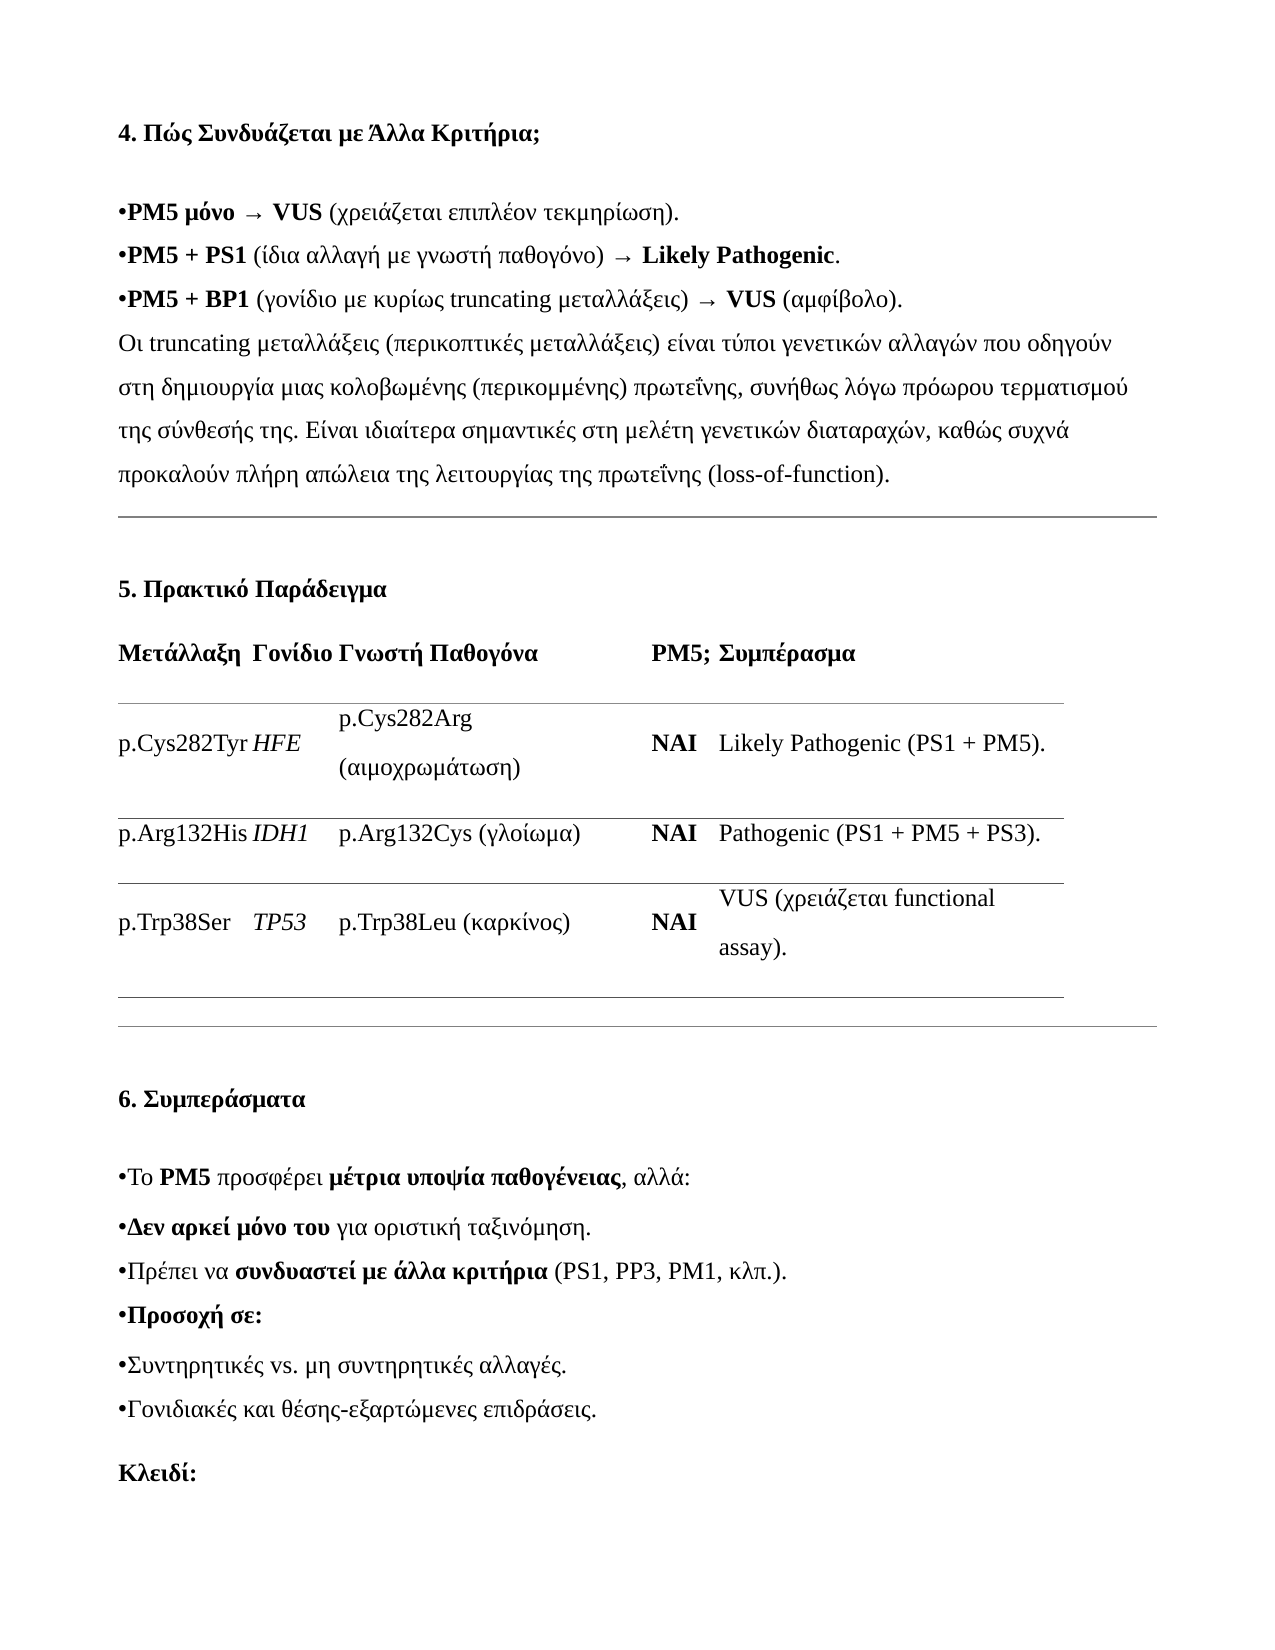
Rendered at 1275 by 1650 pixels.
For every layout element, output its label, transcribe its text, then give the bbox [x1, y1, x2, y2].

table_header PM5; [651, 638, 718, 703]
table_cell p.Cys282Arg (αιμοχρωμάτωση) [339, 704, 651, 817]
table_cell ΝΑΙ [651, 819, 718, 883]
table_cell VUS (χρειάζεται functional assay). [719, 884, 1064, 997]
table_cell IDH1 [252, 819, 339, 883]
list Προσοχή σε: [118, 1285, 1157, 1329]
table_cell p.Trp38Leu (καρκίνος) [339, 884, 651, 997]
table_cell TP53 [252, 884, 339, 997]
list Πρέπει να συνδυαστεί με άλλα κριτήρια (PS1, PP3, PM1, κλπ.). [118, 1241, 1157, 1285]
table_cell p.Arg132Cys (γλοίωμα) [339, 819, 651, 883]
table_cell ΝΑΙ [651, 704, 718, 817]
list PM5 + PS1 (ίδια αλλαγή με γνωστή παθογόνο) → Likely Pathogenic. [118, 225, 1157, 269]
list PM5 μόνο → VUS (χρειάζεται επιπλέον τεκμηρίωση). [118, 182, 1157, 225]
list Δεν αρκεί μόνο του για οριστική ταξινόμηση. [118, 1197, 1157, 1241]
table_header Συμπέρασμα [719, 638, 1064, 703]
subtitle 4. Πώς Συνδυάζεται με Άλλα Κριτήρια; [118, 118, 1157, 147]
table_cell Pathogenic (PS1 + PM5 + PS3). [719, 819, 1064, 883]
list Συντηρητικές vs. μη συντηρητικές αλλαγές. [118, 1335, 1157, 1379]
table_cell HFE [252, 704, 339, 817]
table_header Γνωστή Παθογόνα [339, 638, 651, 703]
list PM5 + BP1 (γονίδιο με κυρίως truncating μεταλλάξεις) → VUS (αμφίβολο). [118, 269, 1157, 313]
text Κλειδί: [118, 1443, 1157, 1486]
table_cell ΝΑΙ [651, 884, 718, 997]
table_cell Likely Pathogenic (PS1 + PM5). [719, 704, 1064, 817]
table_header Γονίδιο [252, 638, 339, 703]
table_cell p.Cys282Tyr [118, 704, 252, 817]
list Το PM5 προσφέρει μέτρια υποψία παθογένειας, αλλά: [118, 1147, 1157, 1191]
list Οι truncating μεταλλάξεις (περικοπτικές μεταλλάξεις) είναι τύποι γενετικών αλλαγών που οδηγούν στη δημιουργία μιας κολοβωμένης (περικομμένης) πρωτεΐνης, συνήθως λόγω πρόωρου τερματισμού της σύνθεσής της. Είναι ιδιαίτερα σημαντικές στη μελέτη γενετικών διαταραχών, καθώς συχνά προκαλούν πλήρη απώλεια της λειτουργίας της πρωτεΐνης (loss-of-function). [118, 313, 1157, 488]
table_cell p.Arg132His [118, 819, 252, 883]
list Γονιδιακές και θέσης-εξαρτώμενες επιδράσεις. [118, 1379, 1157, 1422]
subtitle 6. Συμπεράσματα [118, 1084, 1157, 1113]
subtitle 5. Πρακτικό Παράδειγμα [118, 574, 1157, 603]
table_header Μετάλλαξη [118, 638, 252, 703]
table_cell p.Trp38Ser [118, 884, 252, 997]
